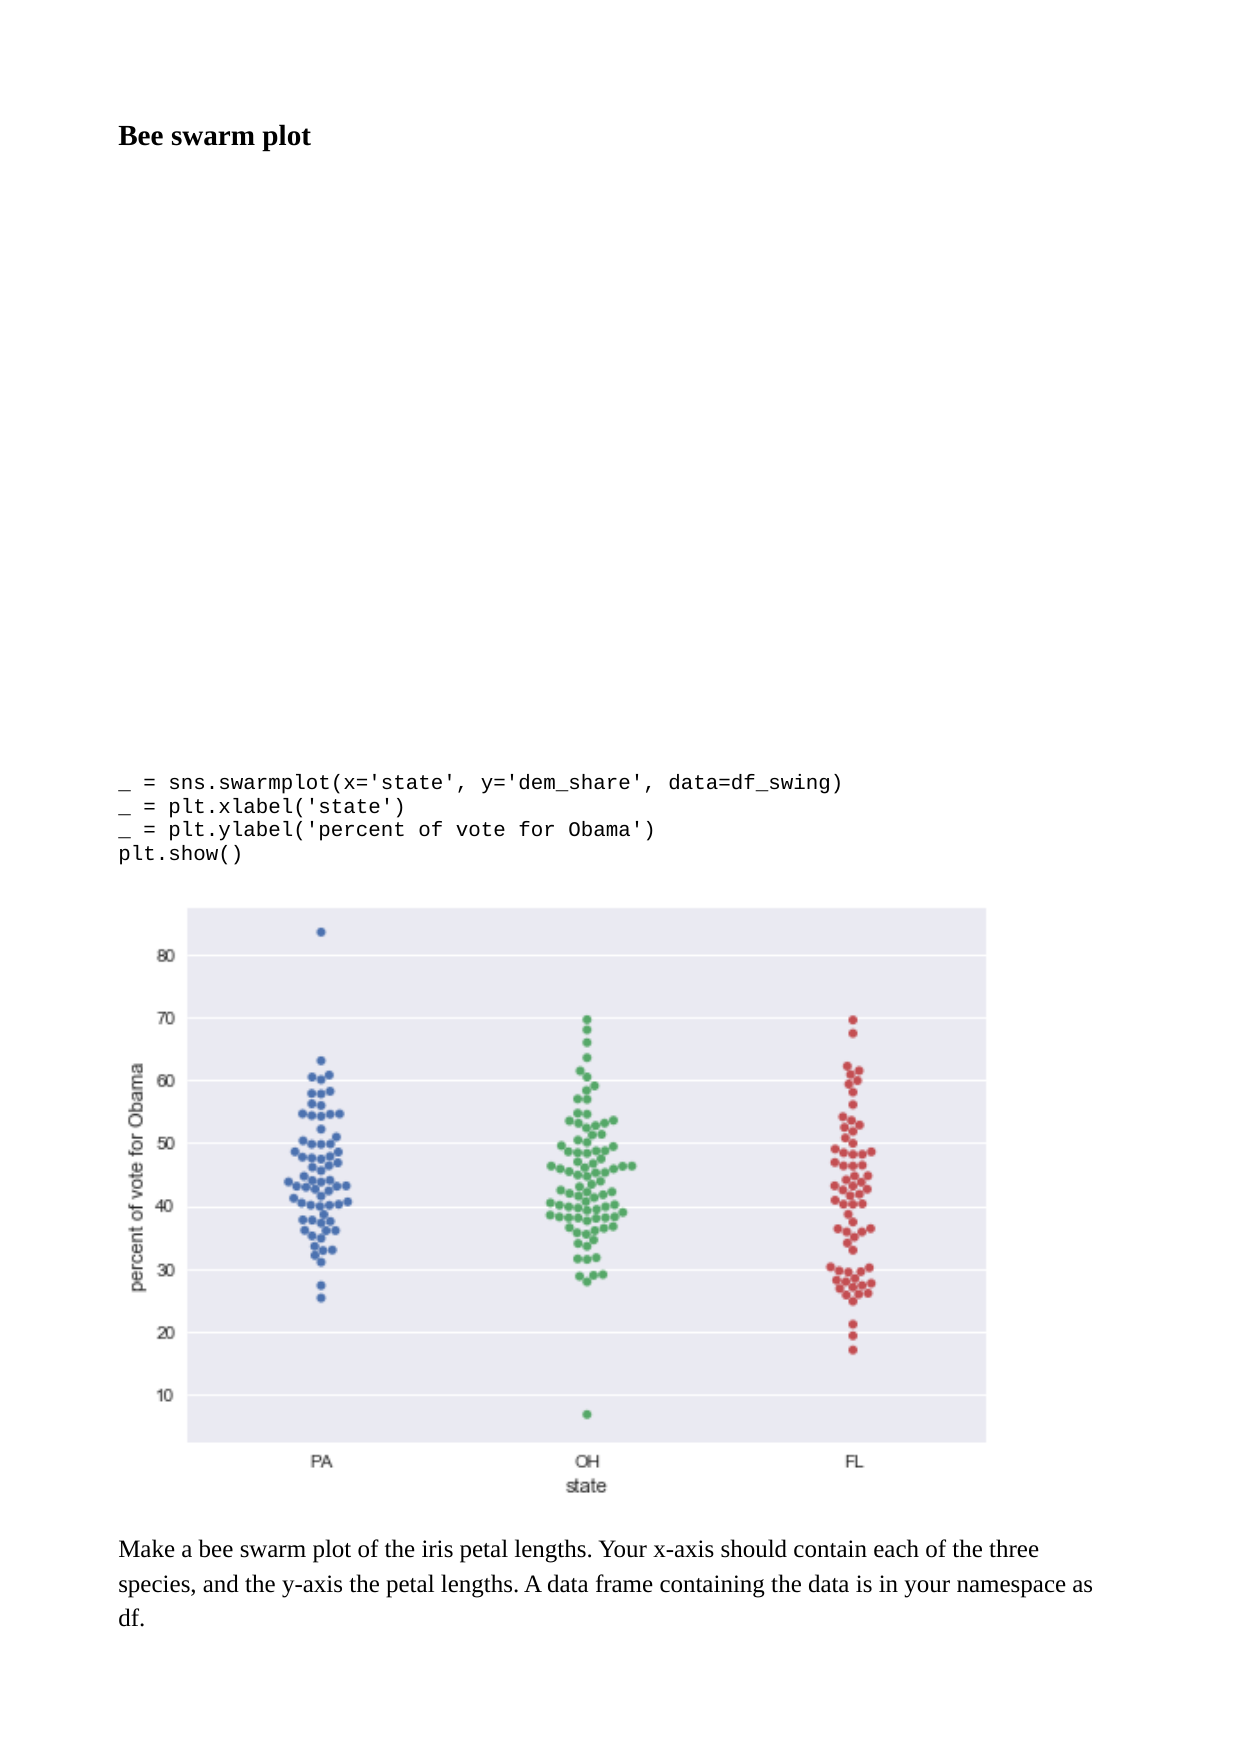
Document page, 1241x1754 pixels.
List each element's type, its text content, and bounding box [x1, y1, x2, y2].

text _ = plt.xlabel('state') [118, 796, 1122, 819]
text Make a bee swarm plot of the iris petal lengths. Your x-axis should contain each of the three species, and the y-axis the petal lengths. A data frame containing the data is in your namespace as df. [118, 1534, 1122, 1632]
text _ = plt.ylabel('percent of vote for Obama') [118, 819, 1122, 843]
text _ = sns.swarmplot(x='state', y='dem_share', data=df_swing) [118, 772, 1122, 796]
text plt.show() [118, 843, 1122, 867]
picture [118, 896, 999, 1509]
subtitle Bee swarm plot [118, 118, 1122, 152]
